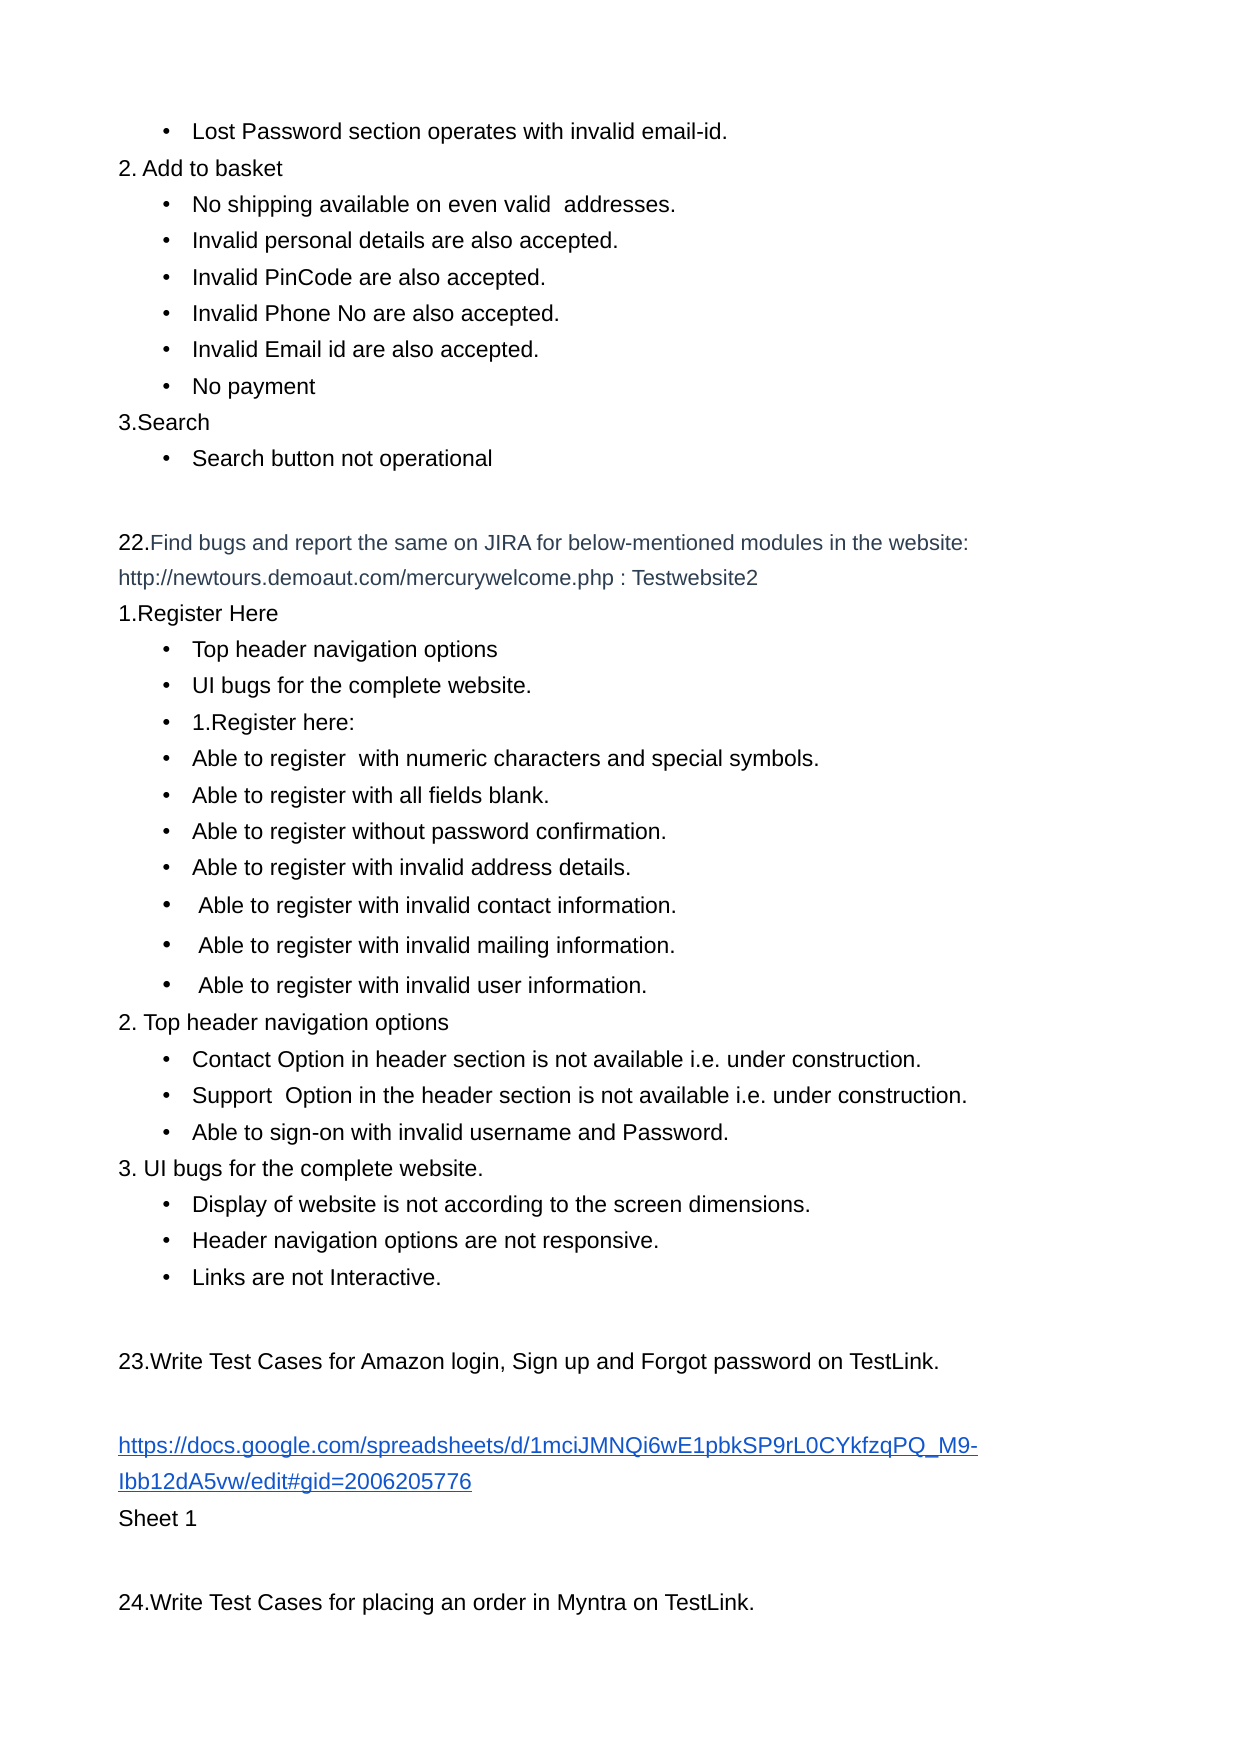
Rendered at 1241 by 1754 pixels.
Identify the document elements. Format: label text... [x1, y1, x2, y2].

list UI bugs for the complete website. [162, 672, 1122, 699]
list Able to register with invalid user information. [162, 970, 1122, 998]
text Sheet 1 [118, 1504, 1122, 1531]
list Invalid PinCode are also accepted. [162, 263, 1122, 290]
list Search button not operational [162, 445, 1122, 472]
list Able to register with invalid mailing information. [162, 930, 1122, 959]
list Able to register without password confirmation. [162, 818, 1122, 844]
list Display of website is not according to the screen dimensions. [162, 1191, 1122, 1217]
text https://docs.google.com/spreadsheets/d/1mciJMNQi6wE1pbkSP9rL0CYkfzqPQ_M9-Ibb12dA5vw/edit#gid=2006205776 [118, 1432, 1122, 1494]
list Support Option in the header section is not available i.e. under construction. [162, 1082, 1122, 1108]
list Invalid Phone No are also accepted. [162, 300, 1122, 326]
list Links are not Interactive. [162, 1264, 1122, 1290]
list Invalid Email id are also accepted. [162, 336, 1122, 363]
list 1.Register here: [162, 709, 1122, 735]
text 24.Write Test Cases for placing an order in Myntra on TestLink. [118, 1588, 1122, 1615]
text 3.Search [118, 409, 1122, 435]
text 2. Top header navigation options [118, 1009, 1122, 1036]
list Top header navigation options [162, 636, 1122, 662]
list Able to register with invalid address details. [162, 854, 1122, 881]
text 1.Register Here [118, 600, 1122, 626]
list Able to sign-on with invalid username and Password. [162, 1118, 1122, 1145]
list No payment [162, 373, 1122, 399]
list No shipping available on even valid addresses. [162, 191, 1122, 217]
list Able to register with invalid contact information. [162, 891, 1122, 919]
list Able to register with numeric characters and special symbols. [162, 745, 1122, 772]
list Lost Password section operates with invalid email-id. [162, 118, 1122, 144]
text 2. Add to basket [118, 154, 1122, 181]
list Invalid personal details are also accepted. [162, 227, 1122, 253]
list Header navigation options are not responsive. [162, 1227, 1122, 1254]
list Able to register with all fields blank. [162, 782, 1122, 808]
text 22.Find bugs and report the same on JIRA for below-mentioned modules in the website: http://newtours.demoaut.com/mercurywelcome.php : Testwebsite2 [118, 529, 1122, 590]
list Contact Option in header section is not available i.e. under construction. [162, 1046, 1122, 1072]
text 23.Write Test Cases for Amazon login, Sign up and Forgot password on TestLink. [118, 1348, 1122, 1374]
text 3. UI bugs for the complete website. [118, 1155, 1122, 1181]
